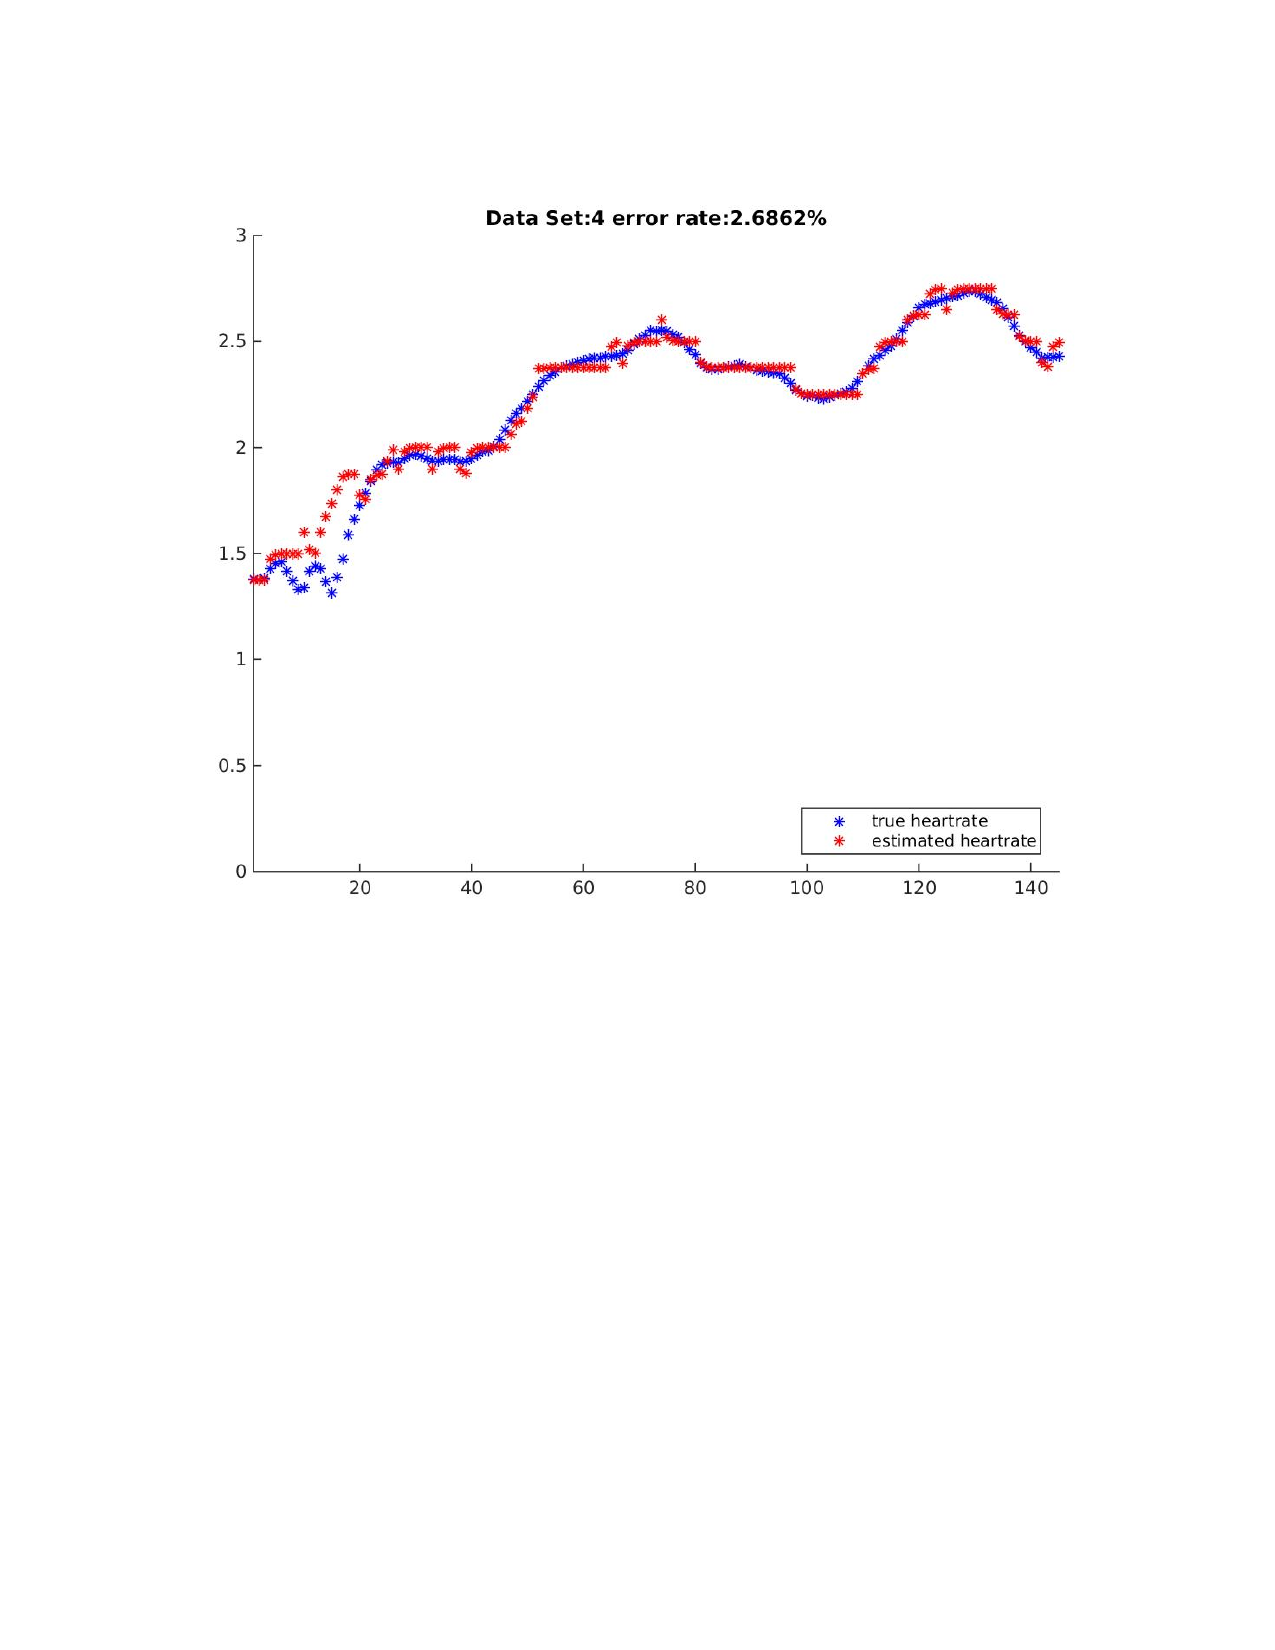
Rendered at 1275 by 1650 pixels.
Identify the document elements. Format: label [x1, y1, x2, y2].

picture [118, 177, 1157, 957]
